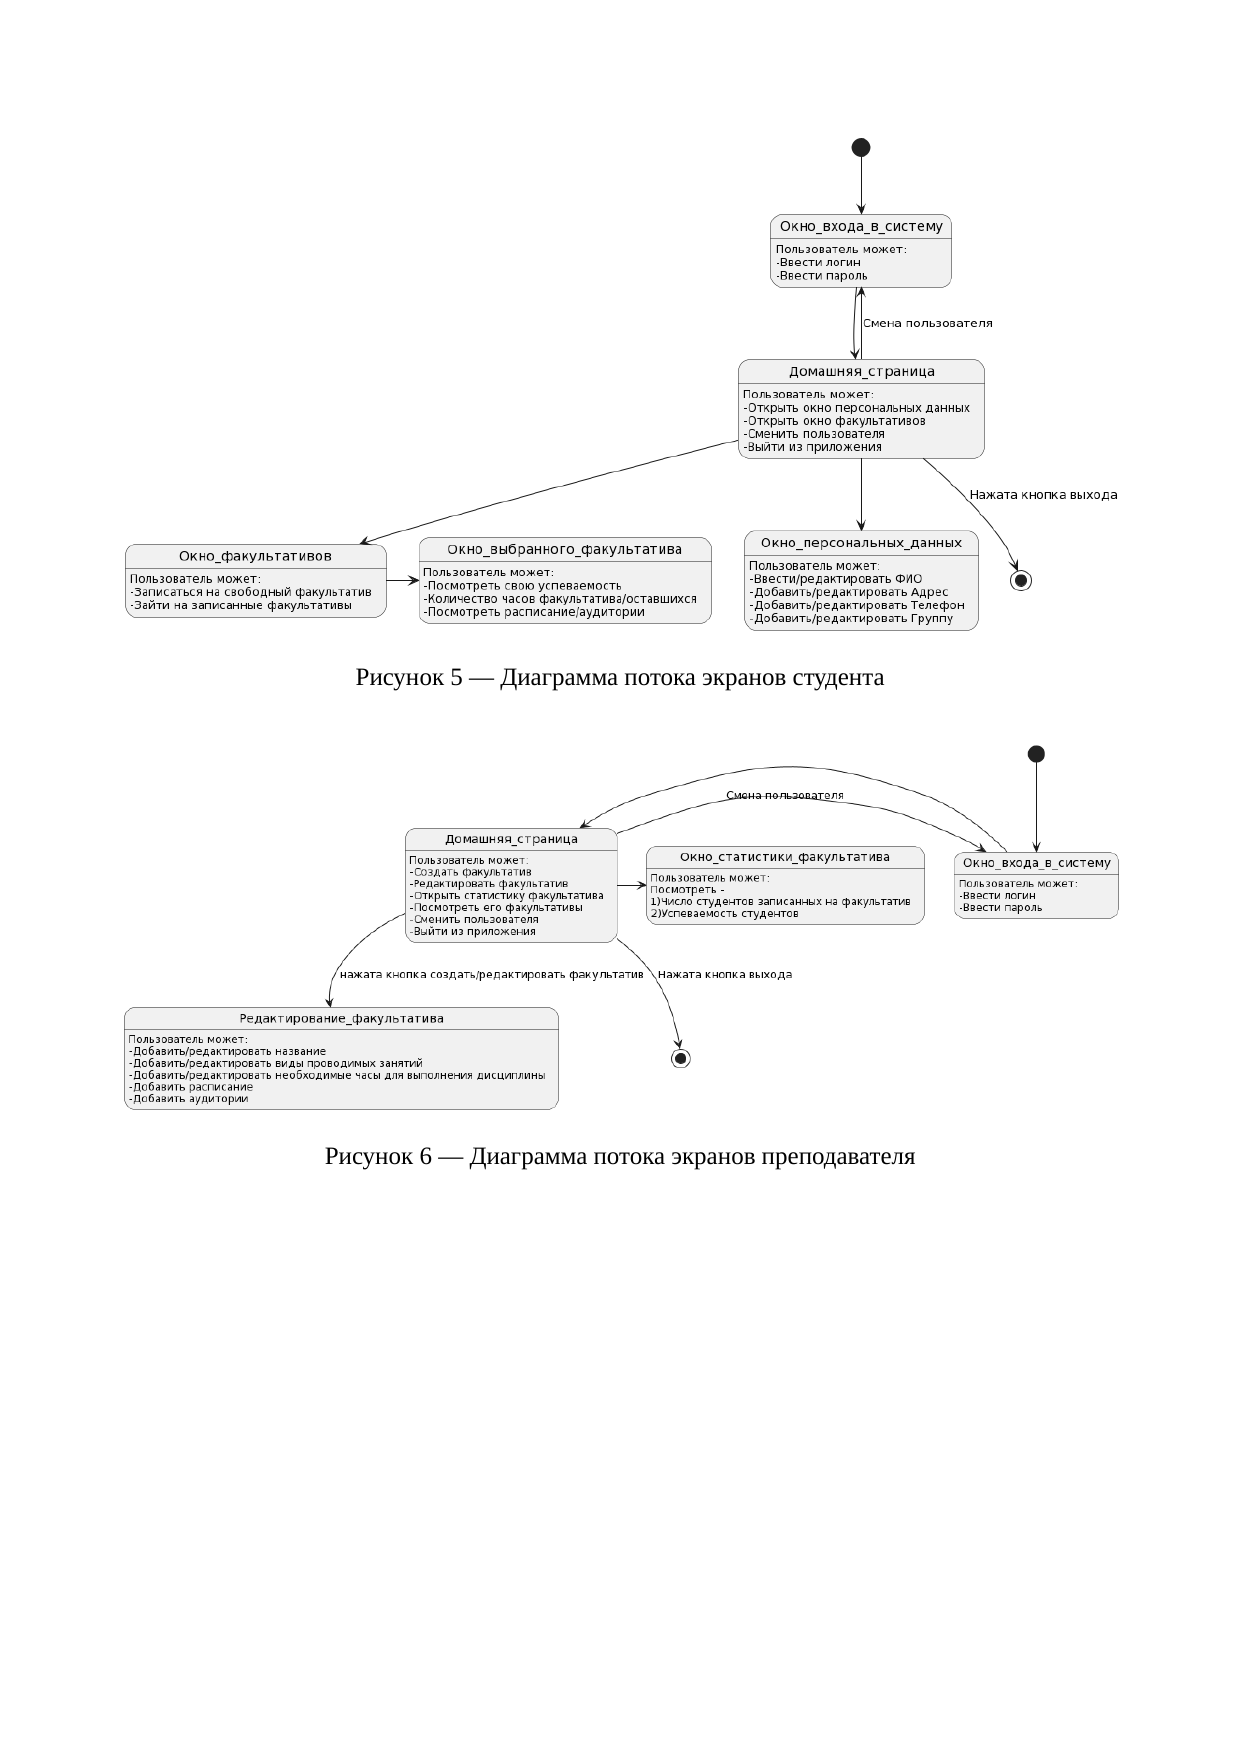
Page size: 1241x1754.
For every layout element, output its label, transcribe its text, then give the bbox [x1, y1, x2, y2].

picture [118, 740, 1123, 1113]
picture [118, 132, 1123, 634]
text Рисунок 5 — Диаграмма потока экранов студента [118, 662, 1122, 691]
text Рисунок 6 — Диаграмма потока экранов преподавателя [118, 1141, 1122, 1170]
